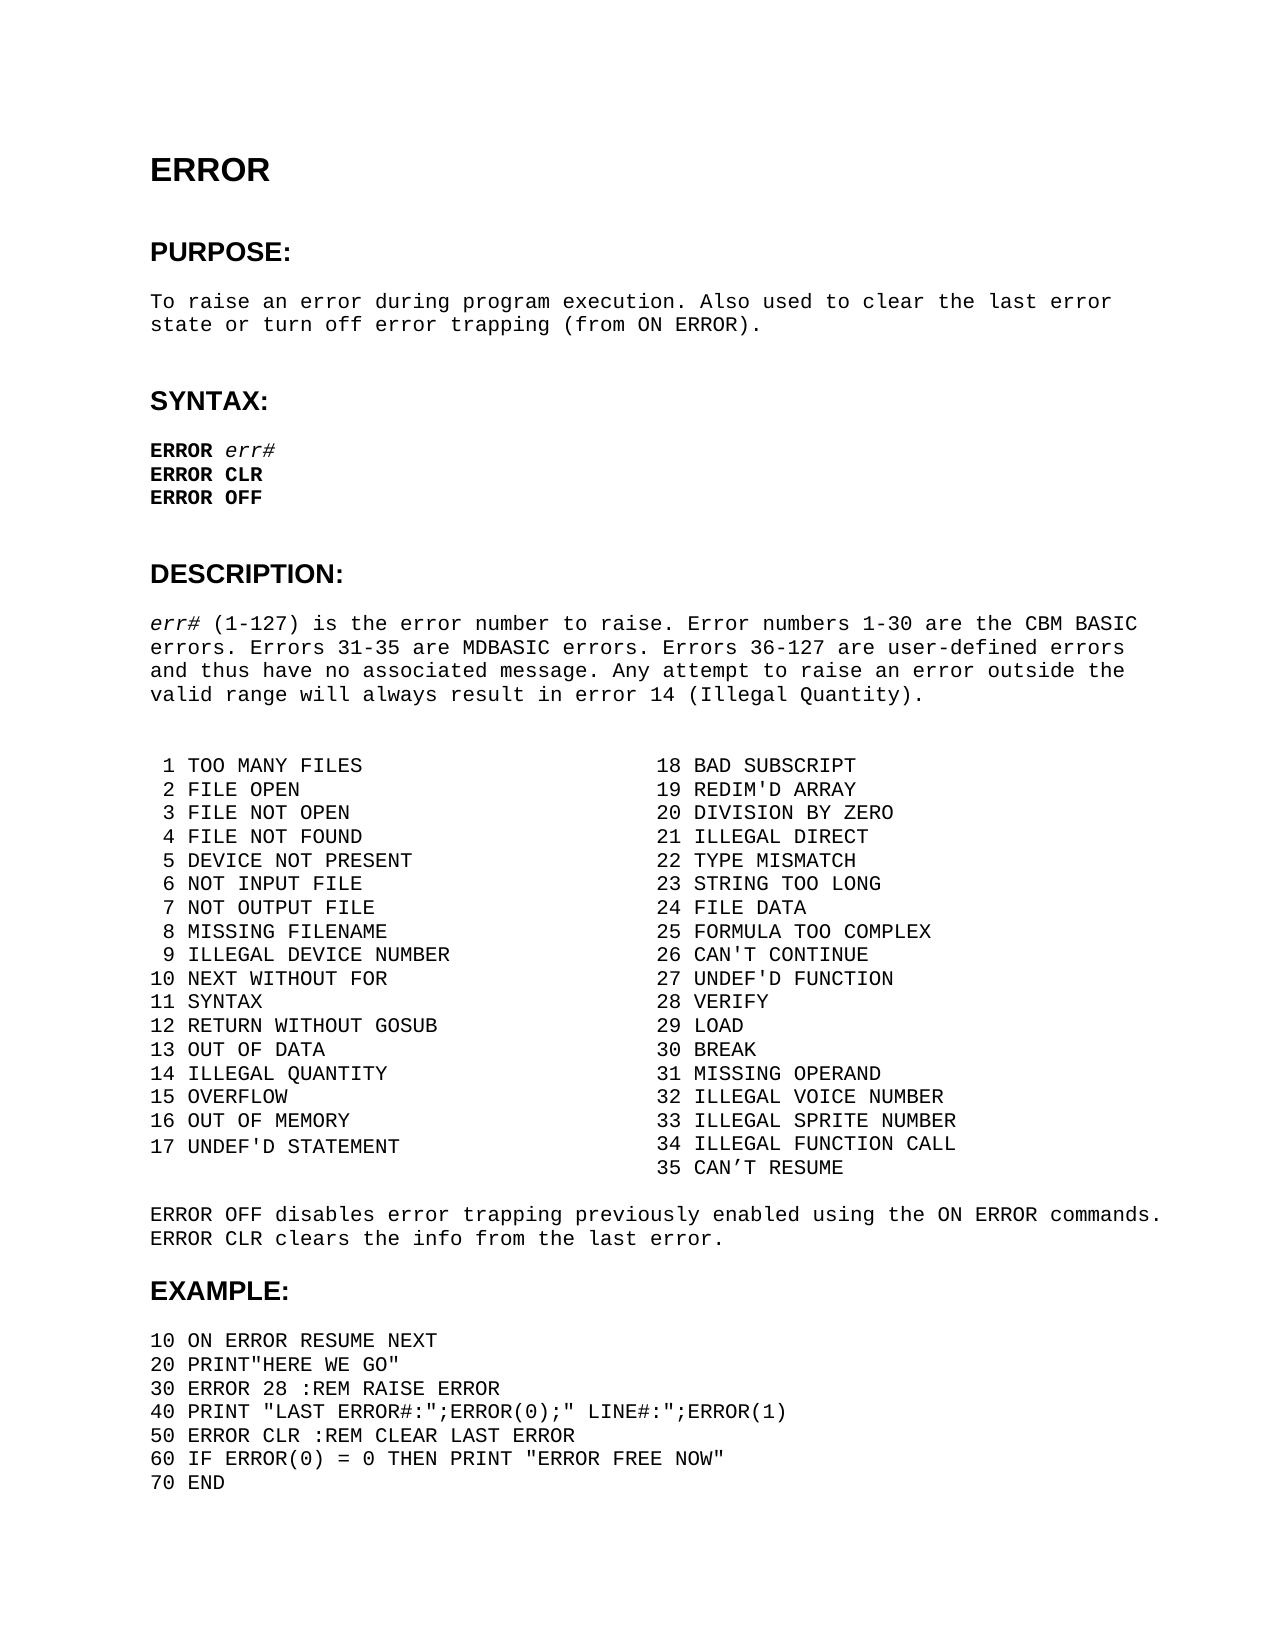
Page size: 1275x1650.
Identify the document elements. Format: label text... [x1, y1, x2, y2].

text 23 STRING TOO LONG [656, 873, 1162, 897]
text 14 ILLEGAL QUANTITY [150, 1062, 656, 1086]
text 10 ON ERROR RESUME NEXT [150, 1330, 1162, 1354]
text 30 BREAK [656, 1039, 1162, 1062]
text ERROR OFF disables error trapping previously enabled using the ON ERROR commands. ERROR CLR clears the info from the last error. [150, 1204, 1162, 1252]
text 17 UNDEF'D STATEMENT [150, 1136, 656, 1160]
text 22 TYPE MISMATCH [656, 850, 1162, 873]
text 40 PRINT "LAST ERROR#:";ERROR(0);" LINE#:";ERROR(1) [150, 1401, 1162, 1425]
text 34 ILLEGAL FUNCTION CALL [656, 1133, 1162, 1157]
text 4 FILE NOT FOUND [150, 826, 656, 850]
text 25 FORMULA TOO COMPLEX [656, 921, 1162, 944]
text 20 PRINT"HERE WE GO" [150, 1354, 1162, 1377]
text 12 RETURN WITHOUT GOSUB [150, 1015, 656, 1039]
text 18 BAD SUBSCRIPT [656, 755, 1162, 779]
text 35 CAN’T RESUME [656, 1157, 1162, 1181]
text 6 NOT INPUT FILE [150, 873, 656, 897]
text 31 MISSING OPERAND [656, 1062, 1162, 1086]
text 10 NEXT WITHOUT FOR [150, 968, 656, 992]
text 11 SYNTAX [150, 992, 656, 1015]
text 32 ILLEGAL VOICE NUMBER [656, 1086, 1162, 1110]
text 2 FILE OPEN [150, 779, 656, 802]
text 30 ERROR 28 :REM RAISE ERROR [150, 1377, 1162, 1401]
text 27 UNDEF'D FUNCTION [656, 968, 1162, 992]
text 26 CAN'T CONTINUE [656, 944, 1162, 968]
text 9 ILLEGAL DEVICE NUMBER [150, 944, 656, 968]
text ERROR err# [150, 440, 1162, 464]
text 29 LOAD [656, 1015, 1162, 1039]
text 3 FILE NOT OPEN [150, 802, 656, 826]
text 13 OUT OF DATA [150, 1039, 656, 1062]
text 5 DEVICE NOT PRESENT [150, 850, 656, 873]
text 50 ERROR CLR :REM CLEAR LAST ERROR [150, 1425, 1162, 1448]
text 20 DIVISION BY ZERO [656, 802, 1162, 826]
text 15 OVERFLOW [150, 1086, 656, 1110]
text ERROR [150, 150, 1162, 188]
text PURPOSE: [150, 236, 1162, 267]
text err# (1-127) is the error number to raise. Error numbers 1-30 are the CBM BASIC errors. Errors 31-35 are MDBASIC errors. Errors 36-127 are user-defined errors and thus have no associated message. Any attempt to raise an error outside the valid range will always result in error 14 (Illegal Quantity). [150, 613, 1162, 708]
text 16 OUT OF MEMORY [150, 1110, 656, 1133]
text ERROR CLR [150, 464, 1162, 487]
text 21 ILLEGAL DIRECT [656, 826, 1162, 850]
text 28 VERIFY [656, 992, 1162, 1015]
text 1 TOO MANY FILES [150, 755, 656, 779]
text 33 ILLEGAL SPRITE NUMBER [656, 1110, 1162, 1133]
text 7 NOT OUTPUT FILE [150, 897, 656, 921]
text To raise an error during program execution. Also used to clear the last error state or turn off error trapping (from ON ERROR). [150, 291, 1162, 338]
text DESCRIPTION: [150, 558, 1162, 589]
text 60 IF ERROR(0) = 0 THEN PRINT "ERROR FREE NOW" [150, 1448, 1162, 1472]
text 24 FILE DATA [656, 897, 1162, 921]
text ERROR OFF [150, 487, 1162, 511]
text 19 REDIM'D ARRAY [656, 779, 1162, 802]
text 70 END [150, 1472, 1162, 1496]
text EXAMPLE: [150, 1275, 1162, 1307]
text SYNTAX: [150, 385, 1162, 416]
text 8 MISSING FILENAME [150, 921, 656, 944]
